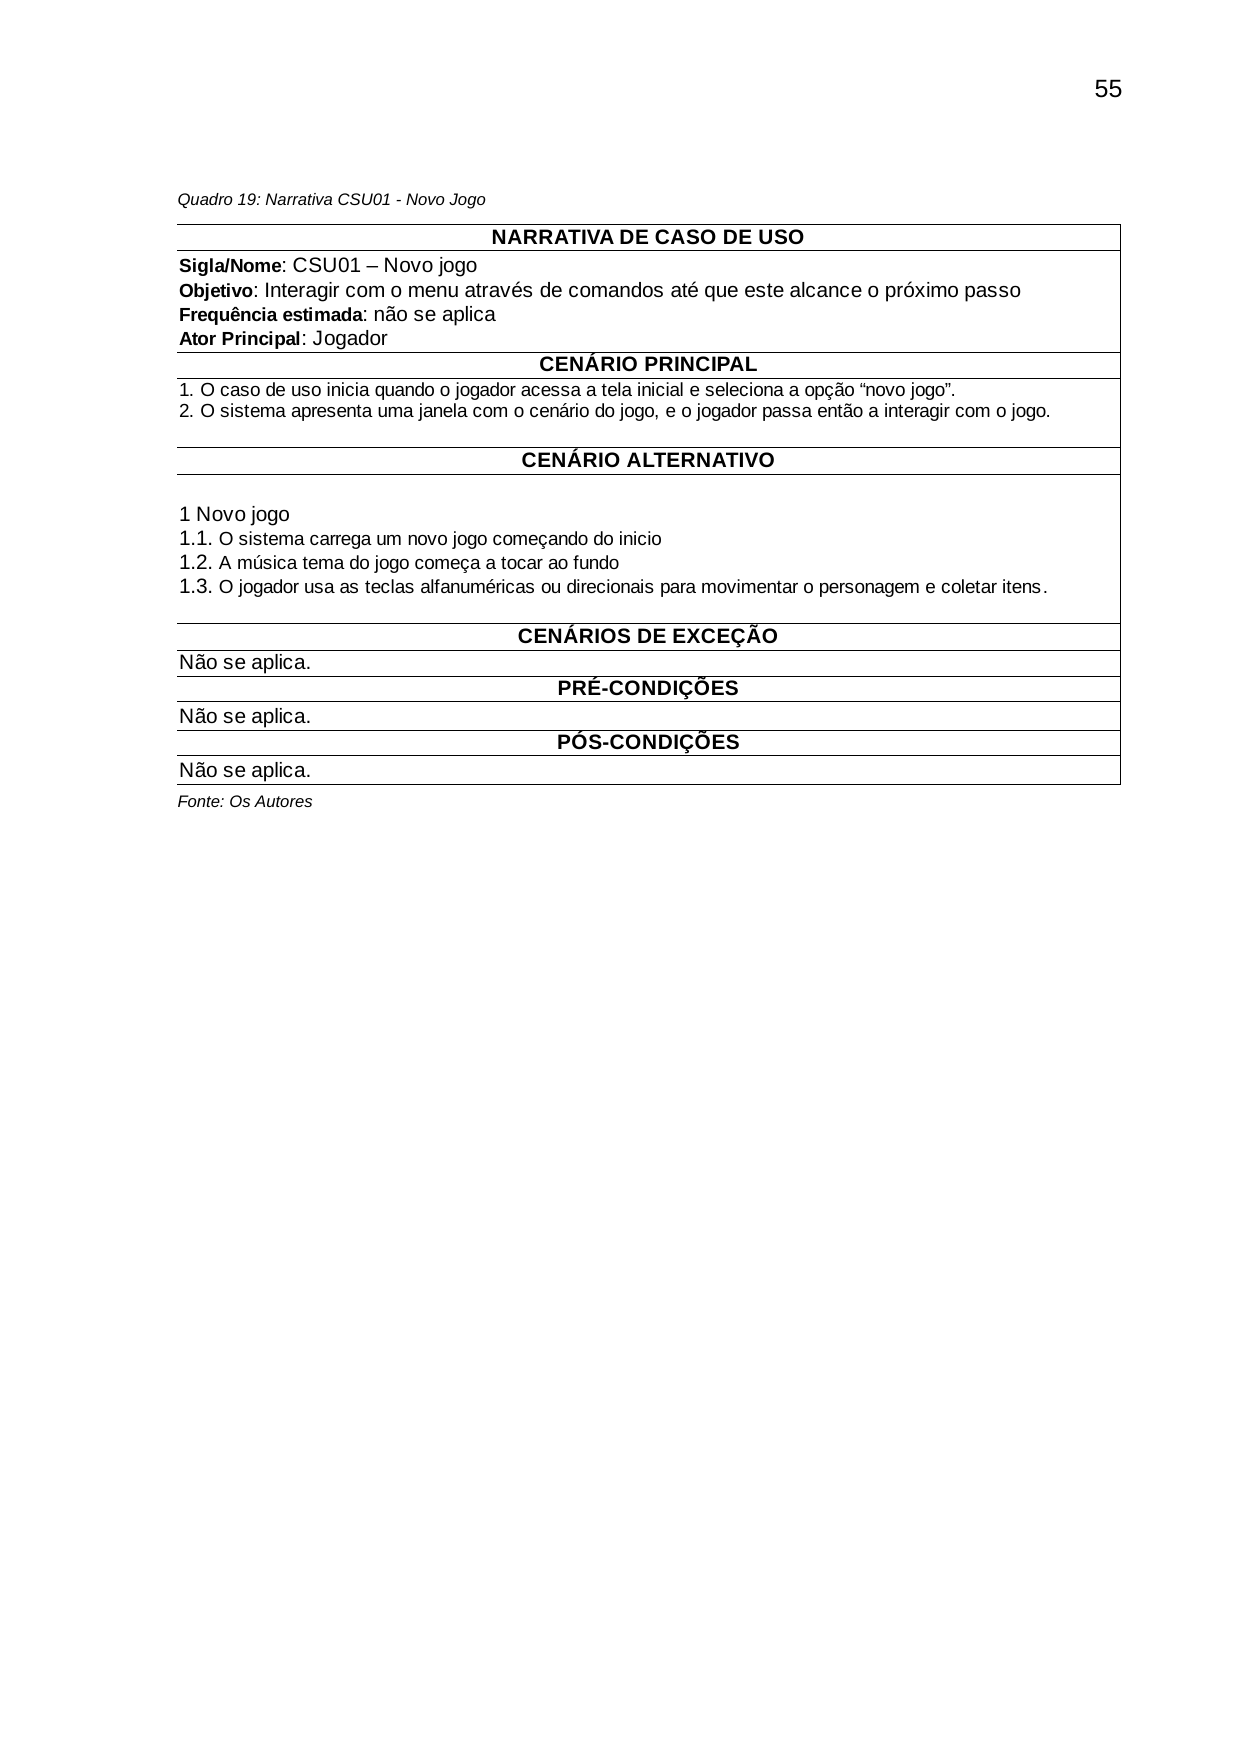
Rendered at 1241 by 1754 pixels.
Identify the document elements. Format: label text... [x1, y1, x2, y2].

text Fonte: Os Autores [177, 224, 1122, 811]
text Quadro 19: Narrativa CSU01 - Novo Jogo [177, 190, 1122, 209]
